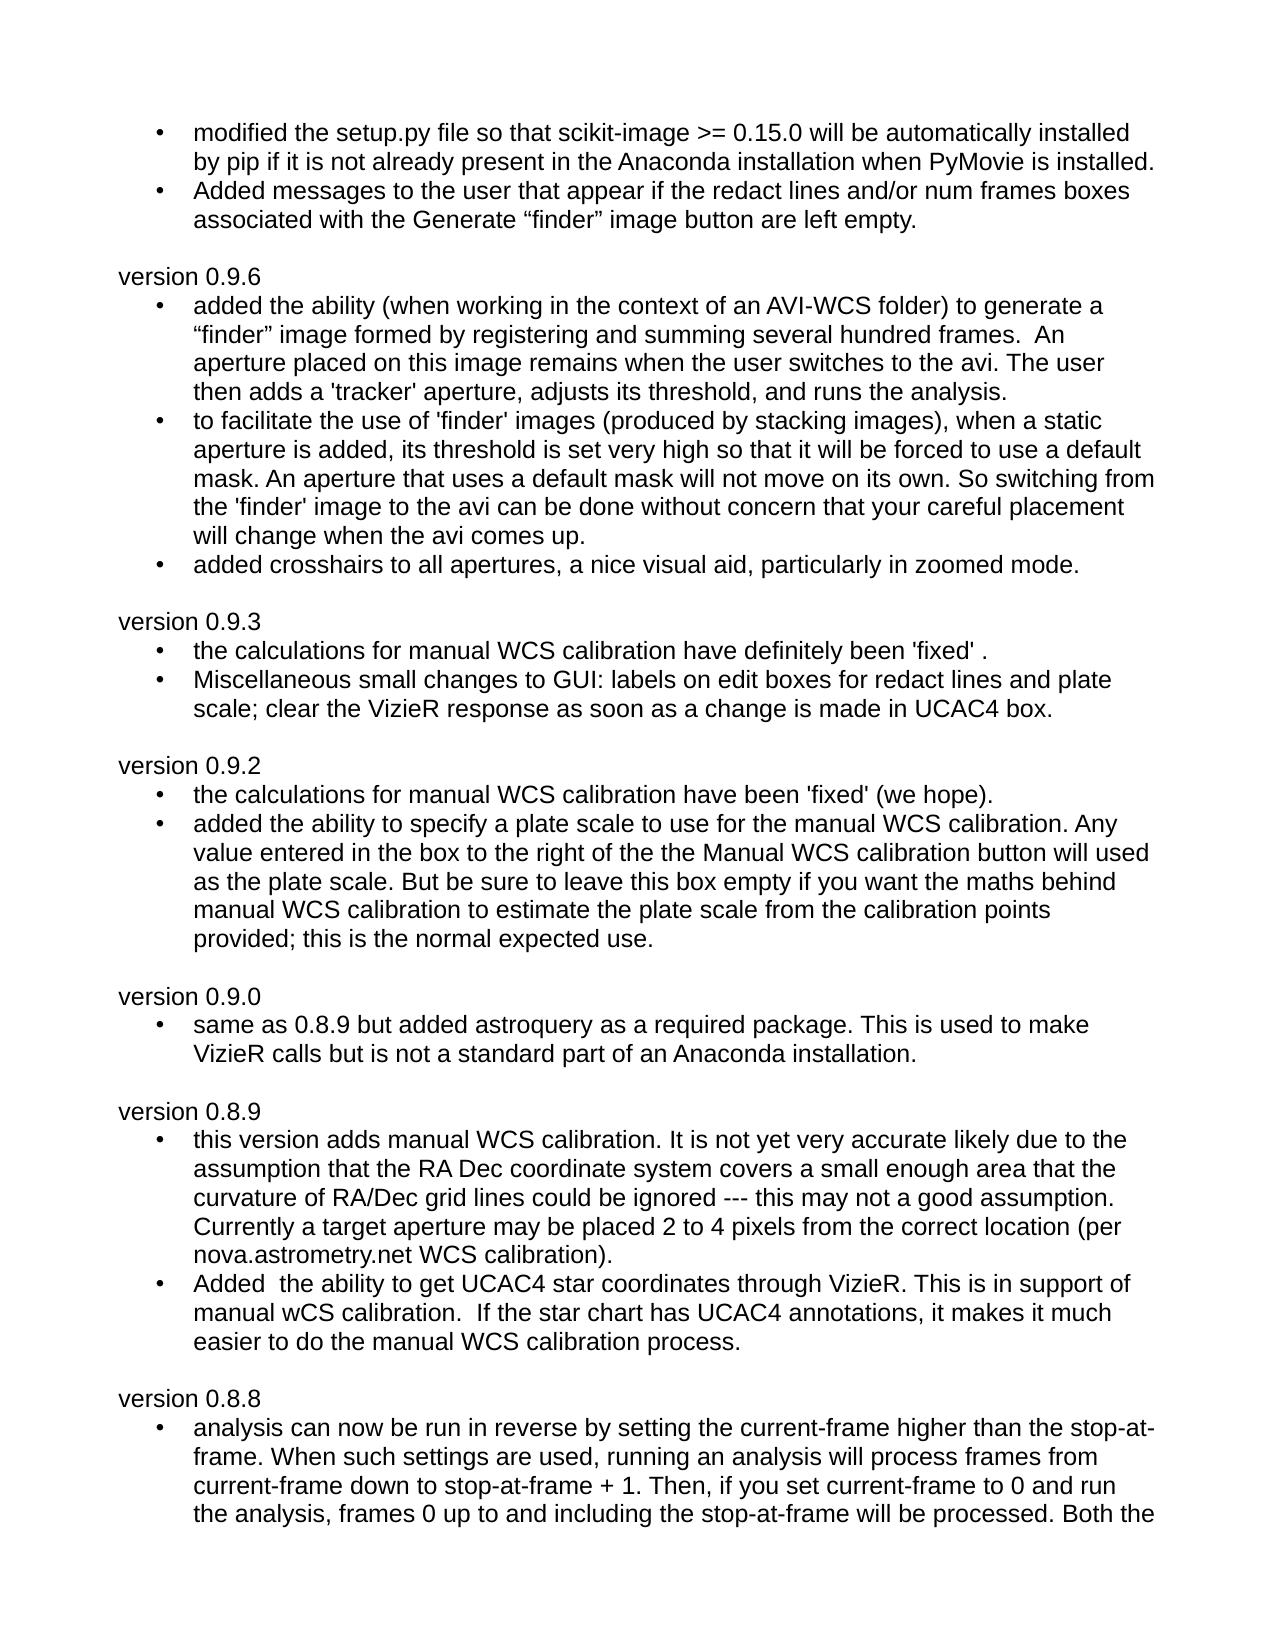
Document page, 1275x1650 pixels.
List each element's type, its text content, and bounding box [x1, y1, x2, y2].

list added the ability (when working in the context of an AVI-WCS folder) to generate a “finder” image formed by registering and summing several hundred frames. An aperture placed on this image remains when the user switches to the avi. The user then adds a 'tracker' aperture, adjusts its threshold, and runs the analysis. [156, 291, 1157, 406]
text version 0.9.2 [118, 751, 1157, 780]
list the calculations for manual WCS calibration have definitely been 'fixed' . [156, 636, 1157, 665]
list analysis can now be run in reverse by setting the current-frame higher than the stop-at-frame. When such settings are used, running an analysis will process frames from current-frame down to stop-at-frame + 1. Then, if you set current-frame to 0 and run the analysis, frames 0 up to and including the stop-at-frame will be processed. Both the [156, 1413, 1157, 1528]
text version 0.8.8 [118, 1384, 1157, 1413]
text version 0.8.9 [118, 1097, 1157, 1125]
text version 0.9.0 [118, 982, 1157, 1010]
list to facilitate the use of 'finder' images (produced by stacking images), when a static aperture is added, its threshold is set very high so that it will be forced to use a default mask. An aperture that uses a default mask will not move on its own. So switching from the 'finder' image to the avi can be done without concern that your careful placement will change when the avi comes up. [156, 406, 1157, 550]
list this version adds manual WCS calibration. It is not yet very accurate likely due to the assumption that the RA Dec coordinate system covers a small enough area that the curvature of RA/Dec grid lines could be ignored --- this may not a good assumption. Currently a target aperture may be placed 2 to 4 pixels from the correct location (per nova.astrometry.net WCS calibration). [156, 1125, 1157, 1269]
list added crosshairs to all apertures, a nice visual aid, particularly in zoomed mode. [156, 550, 1157, 607]
list Added messages to the user that appear if the redact lines and/or num frames boxes associated with the Generate “finder” image button are left empty. [156, 176, 1157, 262]
text version 0.9.6 [118, 262, 1157, 291]
list modified the setup.py file so that scikit-image >= 0.15.0 will be automatically installed by pip if it is not already present in the Anaconda installation when PyMovie is installed. [156, 118, 1157, 176]
list same as 0.8.9 but added astroquery as a required package. This is used to make VizieR calls but is not a standard part of an Anaconda installation. [156, 1010, 1157, 1097]
list Miscellaneous small changes to GUI: labels on edit boxes for redact lines and plate scale; clear the VizieR response as soon as a change is made in UCAC4 box. [156, 665, 1157, 751]
list added the ability to specify a plate scale to use for the manual WCS calibration. Any value entered in the box to the right of the the Manual WCS calibration button will used as the plate scale. But be sure to leave this box empty if you want the maths behind manual WCS calibration to estimate the plate scale from the calibration points provided; this is the normal expected use. [156, 809, 1157, 982]
text version 0.9.3 [118, 607, 1157, 636]
list Added the ability to get UCAC4 star coordinates through VizieR. This is in support of manual wCS calibration. If the star chart has UCAC4 annotations, it makes it much easier to do the manual WCS calibration process. [156, 1269, 1157, 1384]
list the calculations for manual WCS calibration have been 'fixed' (we hope). [156, 780, 1157, 809]
